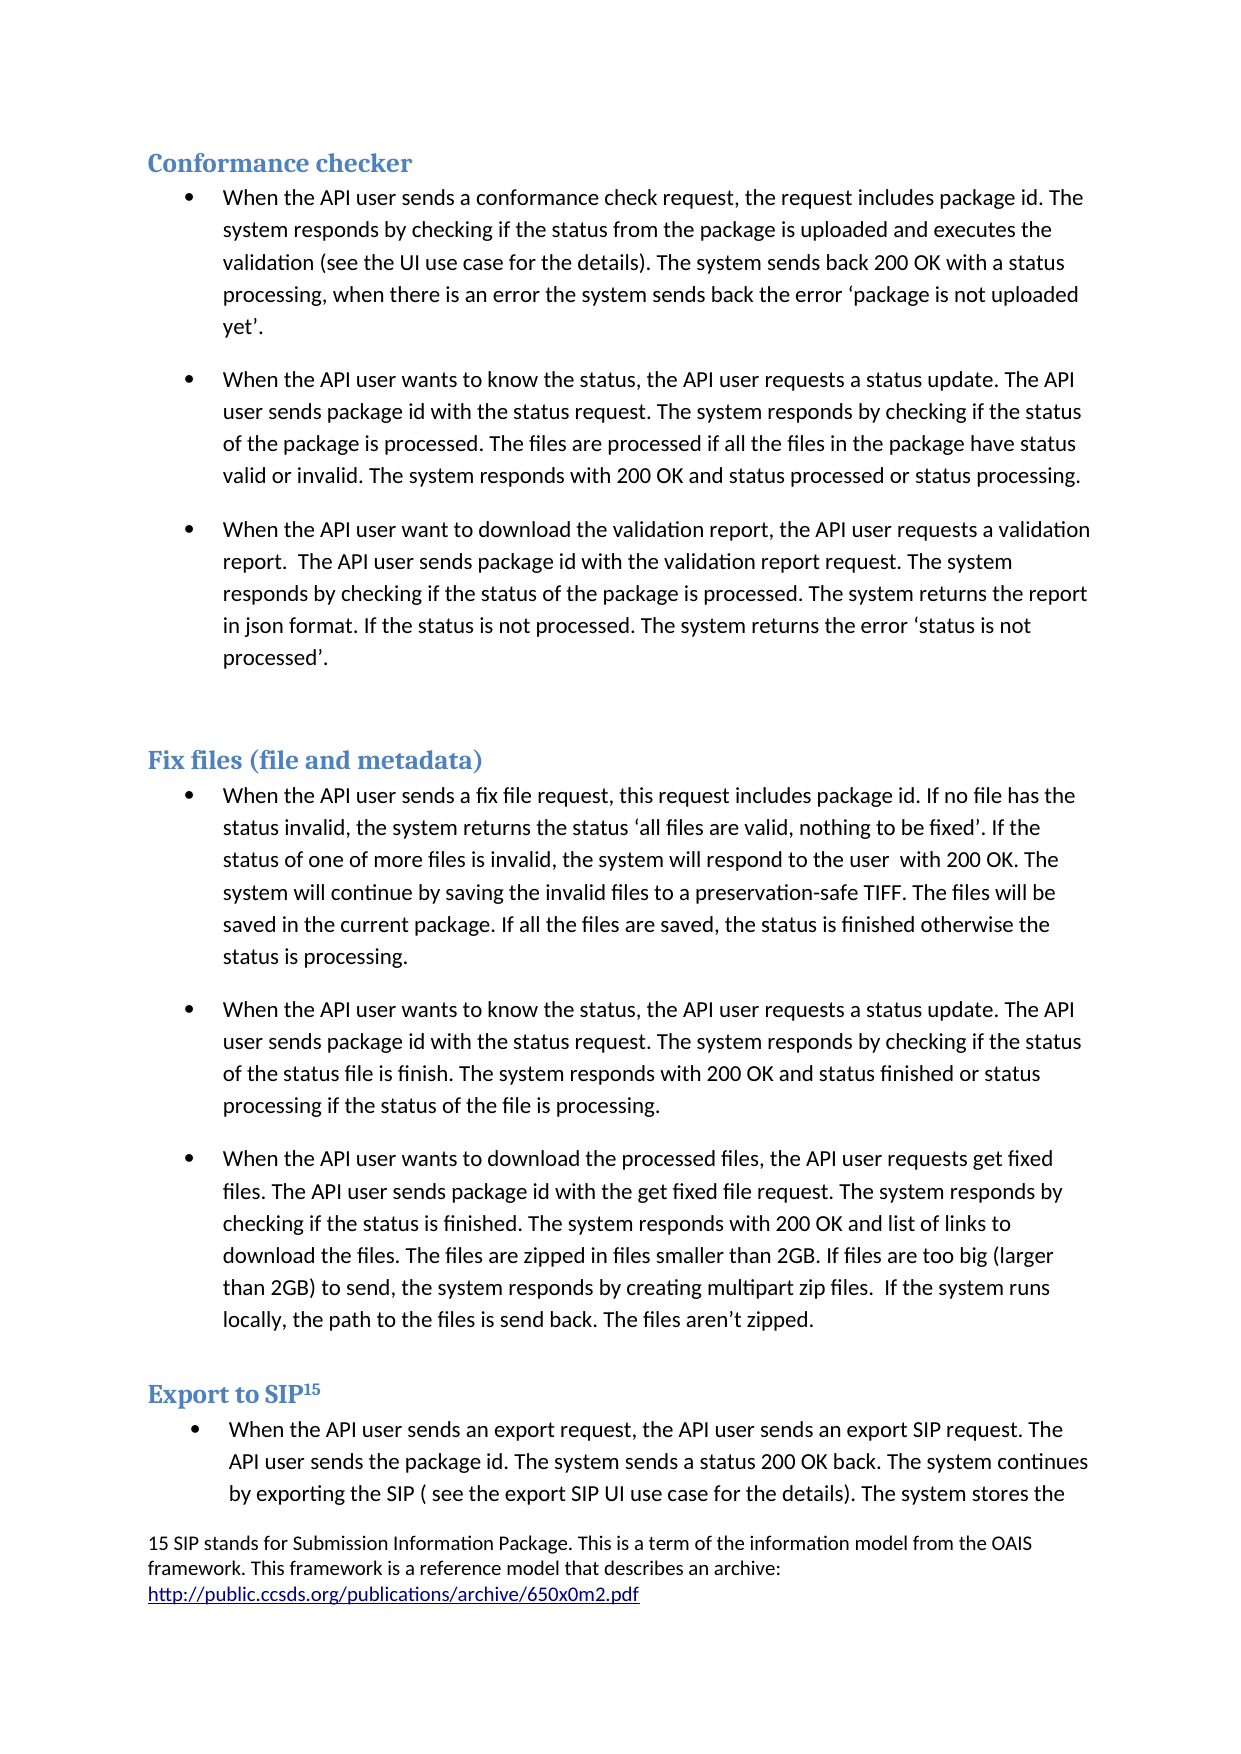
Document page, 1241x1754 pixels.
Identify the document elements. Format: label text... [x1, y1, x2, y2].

text SIP stands for Submission Information Package. This is a term of the information model from the OAIS framework. This framework is a reference model that describes an archive: http://public.ccsds.org/publications/archive/650x0m2.pdf [148, 1530, 1093, 1606]
subtitle Fix files (file and metadata) [148, 745, 1093, 776]
list When the API user sends a conformance check request, the request includes package id. The system responds by checking if the status from the package is uploaded and executes the validation (see the UI use case for the details). The system sends back 200 OK with a status processing, when there is an error the system sends back the error ‘package is not uploaded yet’. [185, 183, 1093, 340]
list When the API user want to download the validation report, the API user requests a validation report. The API user sends package id with the validation report request. The system responds by checking if the status of the package is processed. The system returns the report in json format. If the status is not processed. The system returns the error ‘status is not processed’. [185, 515, 1093, 671]
subtitle Conformance checker [148, 148, 1093, 179]
list When the API user wants to know the status, the API user requests a status update. The API user sends package id with the status request. The system responds by checking if the status of the package is processed. The files are processed if all the files in the package have status valid or invalid. The system responds with 200 OK and status processed or status processing. [185, 365, 1093, 490]
list When the API user sends a fix file request, this request includes package id. If no file has the status invalid, the system returns the status ‘all files are valid, nothing to be fixed’. If the status of one of more files is invalid, the system will respond to the user with 200 OK. The system will continue by saving the invalid files to a preservation-safe TIFF. The files will be saved in the current package. If all the files are saved, the status is finished otherwise the status is processing. [185, 781, 1093, 970]
list When the API user wants to know the status, the API user requests a status update. The API user sends package id with the status request. The system responds by checking if the status of the status file is finish. The system responds with 200 OK and status finished or status processing if the status of the file is processing. [185, 995, 1093, 1119]
list When the API user wants to download the processed files, the API user requests get fixed files. The API user sends package id with the get fixed file request. The system responds by checking if the status is finished. The system responds with 200 OK and list of links to download the files. The files are zipped in files smaller than 2GB. If files are too big (larger than 2GB) to send, the system responds by creating multipart zip files. If the system runs locally, the path to the files is send back. The files aren’t zipped. [185, 1144, 1093, 1333]
subtitle Export to SIP [148, 1379, 1093, 1411]
list When the API user sends an export request, the API user sends an export SIP request. The API user sends the package id. The system sends a status 200 OK back. The system continues by exporting the SIP ( see the export SIP UI use case for the details). The system stores the [191, 1415, 1093, 1507]
